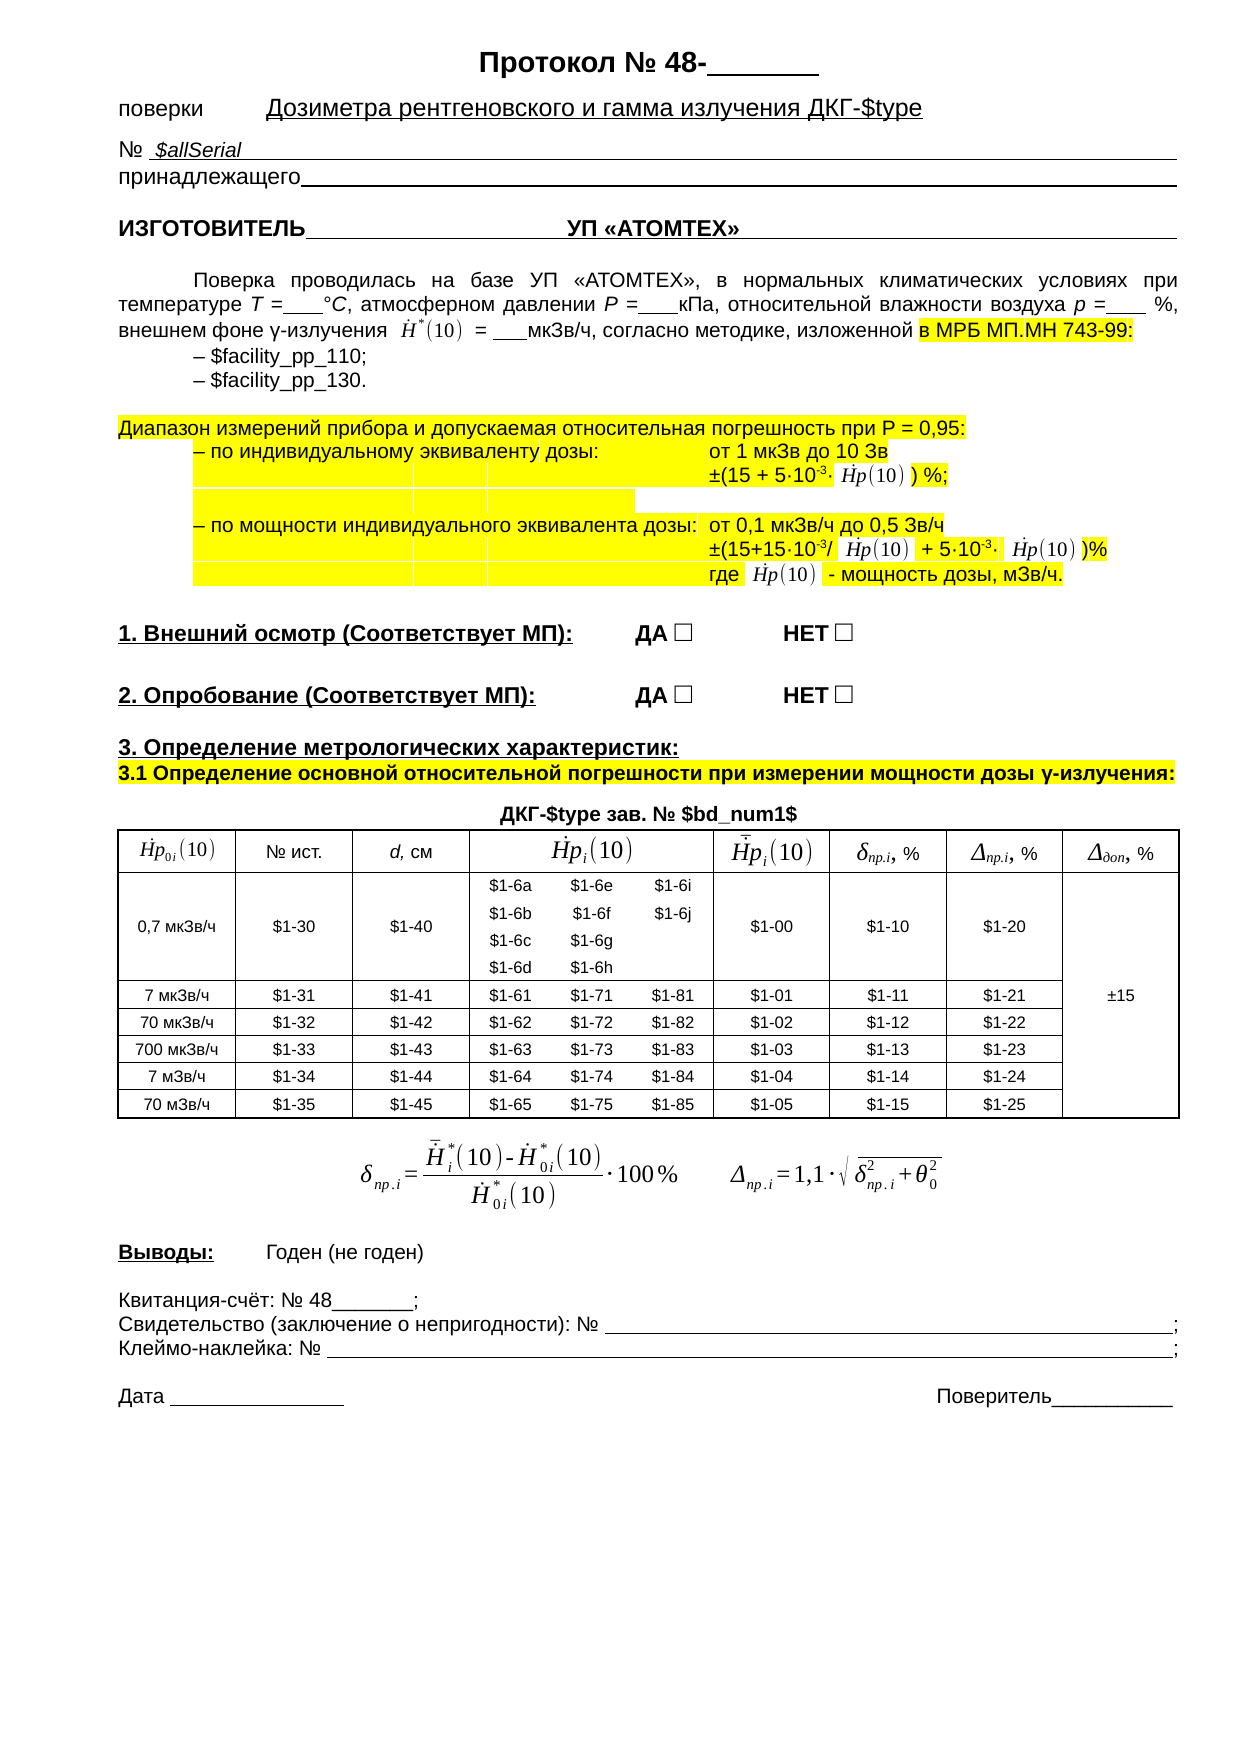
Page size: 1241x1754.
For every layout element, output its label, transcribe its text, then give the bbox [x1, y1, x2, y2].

table_cell $1-40 [353, 873, 469, 980]
table_cell $1-6a [470, 873, 551, 898]
table_cell $1-6f [551, 898, 632, 926]
text поверки Дозиметра рентгеновского и гамма излучения ДКГ-$type [118, 93, 1179, 122]
table_cell $1-71 [551, 981, 632, 1007]
table_cell δпр.i, % [830, 831, 946, 872]
table_cell $1-85 [632, 1090, 713, 1117]
table_cell $1-6c [470, 926, 551, 953]
table_cell $1-63 [470, 1036, 551, 1062]
text 3.1 Определение основной относительной погрешности при измерении мощности дозы γ-излучения: [118, 760, 1179, 784]
table_cell Δдоп, % [1063, 831, 1178, 872]
text ИЗГОТОВИТЕЛЬ УП «АТОМТЕХ» [118, 215, 1179, 242]
table_cell $1-22 [947, 1009, 1062, 1035]
table_cell $1-81 [632, 981, 713, 1007]
table_cell $1-33 [236, 1036, 352, 1062]
table_cell $1-13 [830, 1036, 946, 1062]
table_cell $1-12 [830, 1009, 946, 1035]
table_cell d, см [353, 831, 469, 872]
table_cell $1-62 [470, 1009, 551, 1035]
text Поверка проводилась на базе УП «АТОМТЕХ», в нормальных климатических условиях при температуре Т = °С, атмосферном давлении Р = кПа, относительной влажности воздуха р = %, внешнем фоне γ-излучения = мкЗв/ч, согласно методике, изложенной в МРБ МП.МН 743-99: [118, 268, 1179, 343]
table_cell $1-01 [714, 981, 829, 1007]
text ±(15+15·10-3/ + 5·10-3· )% [118, 537, 1179, 562]
text принадлежащего [118, 163, 1179, 189]
table_cell $1-02 [714, 1009, 829, 1035]
table_cell $1-24 [947, 1063, 1062, 1089]
table_cell $1-15 [830, 1090, 946, 1117]
table_cell $1-82 [632, 1009, 713, 1035]
table_cell $1-10 [830, 873, 946, 980]
table_cell $1-43 [353, 1036, 469, 1062]
table_cell $1-00 [714, 873, 829, 980]
table_cell $1-64 [470, 1063, 551, 1089]
table_cell [632, 926, 713, 953]
table_cell $1-75 [551, 1090, 632, 1117]
text – $facility_pp_110; [118, 343, 1179, 367]
text Свидетельство (заключение о непригодности): № ; [118, 1312, 1179, 1336]
table_cell $1-6e [551, 873, 632, 898]
table_cell 0,7 мкЗв/ч [119, 873, 235, 980]
text № $allSerial [118, 136, 1179, 163]
table_cell Δпр.i, % [947, 831, 1062, 872]
table_cell $1-03 [714, 1036, 829, 1062]
table_cell $1-11 [830, 981, 946, 1007]
table_cell $1-61 [470, 981, 551, 1007]
table_cell $1-25 [947, 1090, 1062, 1117]
table_cell $1-6g [551, 926, 632, 953]
text 3. Определение метрологических характеристик: [118, 734, 1179, 760]
table_cell $1-30 [236, 873, 352, 980]
table_cell $1-04 [714, 1063, 829, 1089]
table_cell $1-74 [551, 1063, 632, 1089]
text – $facility_pp_130. [118, 367, 1179, 391]
table_cell $1-6i [632, 873, 713, 898]
table_cell $1-32 [236, 1009, 352, 1035]
text ±(15 + 5·10-3·) %; [118, 463, 1179, 489]
text Квитанция-счёт: № 48_______; [118, 1288, 1179, 1312]
table_cell $1-41 [353, 981, 469, 1007]
table_cell 700 мкЗв/ч [119, 1036, 235, 1062]
text – по индивидуальному эквиваленту дозы: от 1 мкЗв до 10 Зв [118, 439, 1179, 463]
text 1. Внешний осмотр (Соответствует МП): ДА □ НЕТ □ [118, 614, 1179, 648]
table_cell $1-6j [632, 898, 713, 926]
text Протокол № 48- [88, 45, 1179, 79]
table_cell $1-35 [236, 1090, 352, 1117]
table_cell $1-21 [947, 981, 1062, 1007]
table_cell ±15 [1063, 873, 1178, 1117]
table_cell $1-34 [236, 1063, 352, 1089]
table_cell [632, 953, 713, 980]
text Клеймо-наклейка: № ; [118, 1336, 1179, 1360]
table_cell $1-72 [551, 1009, 632, 1035]
table_cell $1-6b [470, 898, 551, 926]
table_cell $1-14 [830, 1063, 946, 1089]
table_cell $1-31 [236, 981, 352, 1007]
table_cell $1-20 [947, 873, 1062, 980]
table_cell [119, 831, 235, 872]
table_cell $1-42 [353, 1009, 469, 1035]
table_cell $1-84 [632, 1063, 713, 1089]
table_cell [714, 831, 829, 872]
text где - мощность дозы, мЗв/ч. [118, 562, 1179, 588]
table_cell 7 мкЗв/ч [119, 981, 235, 1007]
table_cell $1-6d [470, 953, 551, 980]
text – по мощности индивидуального эквивалента дозы: от 0,1 мкЗв/ч до 0,5 Зв/ч [118, 513, 1179, 537]
text Выводы: Годен (не годен) [118, 1240, 1179, 1264]
table_cell № ист. [236, 831, 352, 872]
table_cell $1-05 [714, 1090, 829, 1117]
table_cell $1-44 [353, 1063, 469, 1089]
text Диапазон измерений прибора и допускаемая относительная погрешность при Р = 0,95: [118, 415, 1179, 439]
text Дата Поверитель [118, 1384, 1179, 1408]
table_header ДКГ-$type зав. № $bd_num1$ [118, 799, 1179, 829]
table_cell 7 мЗв/ч [119, 1063, 235, 1089]
table_cell [470, 831, 713, 872]
table_cell $1-6h [551, 953, 632, 980]
table_cell $1-83 [632, 1036, 713, 1062]
table_cell $1-65 [470, 1090, 551, 1117]
table_cell $1-73 [551, 1036, 632, 1062]
table_cell 70 мкЗв/ч [119, 1009, 235, 1035]
table_cell 70 мЗв/ч [119, 1090, 235, 1117]
table_cell $1-45 [353, 1090, 469, 1117]
table_cell $1-23 [947, 1036, 1062, 1062]
text 2. Опробование (Соответствует МП): ДА □ НЕТ □ [118, 676, 1179, 710]
